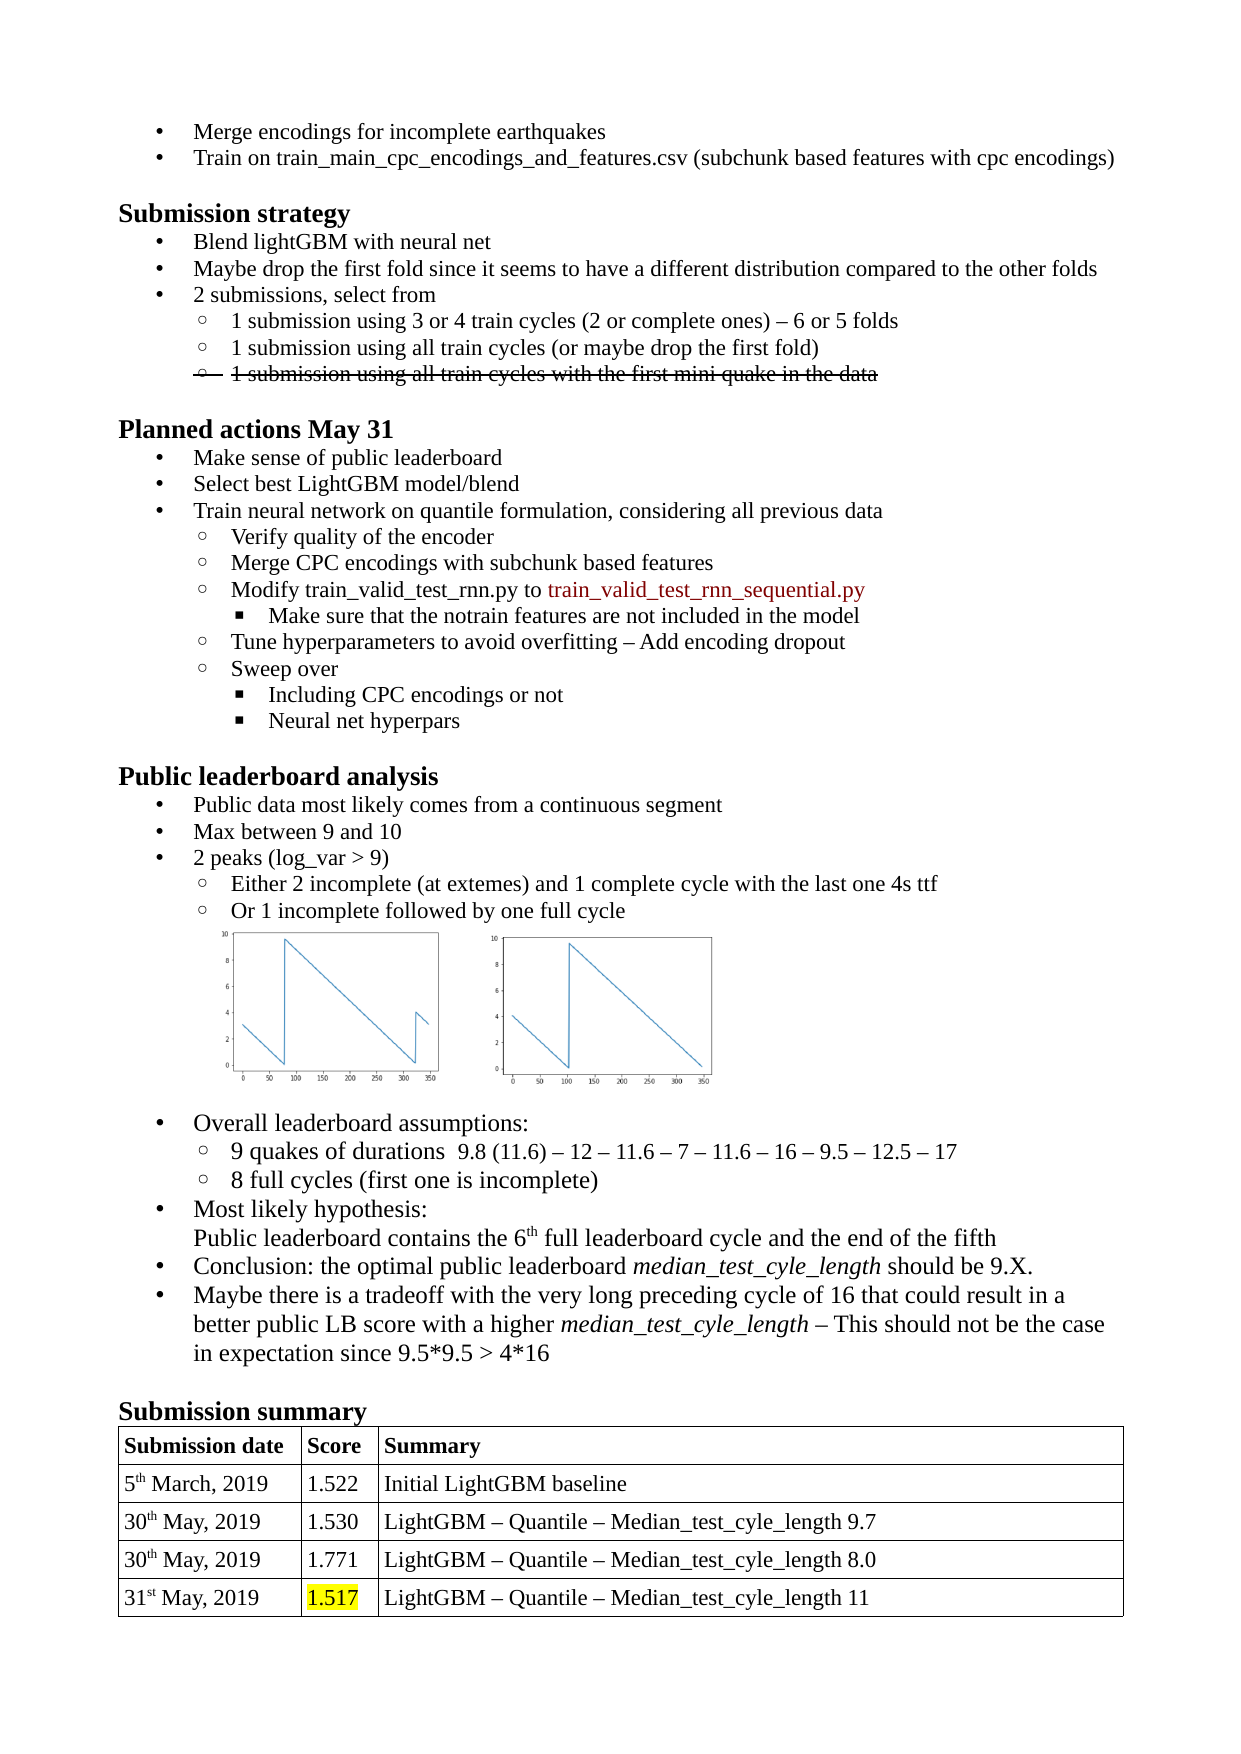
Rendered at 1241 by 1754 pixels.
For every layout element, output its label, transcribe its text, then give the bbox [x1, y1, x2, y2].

list Either 2 incomplete (at extemes) and 1 complete cycle with the last one 4s ttf [193, 870, 1122, 897]
list Verify quality of the encoder [193, 523, 1122, 549]
table_header Score [302, 1427, 378, 1464]
list 8 full cycles (first one is incomplete) [193, 1165, 1122, 1194]
list Merge encodings for incomplete earthquakes [156, 118, 1122, 144]
table_cell LightGBM – Quantile – Median_test_cyle_length 11 [379, 1579, 1123, 1616]
list Train on train_main_cpc_encodings_and_features.csv (subchunk based features with cpc encodings) [156, 144, 1122, 171]
list Maybe there is a tradeoff with the very long preceding cycle of 16 that could result in a better public LB score with a higher median_test_cyle_length – This should not be the case in expectation since 9.5*9.5 > 4*16 [156, 1280, 1122, 1366]
list Neural net hyperpars [231, 707, 1122, 734]
list 2 submissions, select from [156, 281, 1122, 307]
table_cell 1.517 [302, 1579, 378, 1616]
text Public leaderboard analysis [118, 760, 1122, 791]
list 9 quakes of durations 9.8 (11.6) – 12 – 11.6 – 7 – 11.6 – 16 – 9.5 – 12.5 – 17 [193, 1136, 1122, 1165]
table_header Submission date [119, 1427, 301, 1464]
list Maybe drop the first fold since it seems to have a different distribution compared to the other folds [156, 255, 1122, 281]
list Blend lightGBM with neural net [156, 228, 1122, 255]
list 1 submission using all train cycles (or maybe drop the first fold) [193, 334, 1122, 360]
text Submission strategy [118, 197, 1122, 228]
list 1 submission using 3 or 4 train cycles (2 or complete ones) – 6 or 5 folds [193, 307, 1122, 334]
list Including CPC encodings or not [231, 681, 1122, 707]
table_cell LightGBM – Quantile – Median_test_cyle_length 8.0 [379, 1541, 1123, 1578]
list Overall leaderboard assumptions: [156, 1108, 1122, 1136]
text Planned actions May 31 [118, 413, 1122, 444]
list Merge CPC encodings with subchunk based features [193, 549, 1122, 576]
list Make sure that the notrain features are not included in the model [231, 602, 1122, 628]
list Or 1 incomplete followed by one full cycle [193, 897, 1122, 923]
picture [486, 928, 721, 1092]
list Make sense of public leaderboard [156, 444, 1122, 470]
table_cell 1.522 [302, 1465, 378, 1502]
list Train neural network on quantile formulation, considering all previous data [156, 497, 1122, 523]
list Max between 9 and 10 [156, 818, 1122, 844]
list Tune hyperparameters to avoid overfitting – Add encoding dropout [193, 628, 1122, 655]
table_cell 5th March, 2019 [119, 1465, 301, 1502]
table_cell 31st May, 2019 [119, 1579, 301, 1616]
list 2 peaks (log_var > 9) [156, 844, 1122, 870]
list Public data most likely comes from a continuous segment [156, 791, 1122, 818]
table_cell 30th May, 2019 [119, 1503, 301, 1540]
table_header Summary [379, 1427, 1123, 1464]
picture [216, 923, 459, 1095]
list Conclusion: the optimal public leaderboard median_test_cyle_length should be 9.X. [156, 1251, 1122, 1280]
table_cell LightGBM – Quantile – Median_test_cyle_length 9.7 [379, 1503, 1123, 1540]
table_cell Initial LightGBM baseline [379, 1465, 1123, 1502]
list Select best LightGBM model/blend [156, 470, 1122, 497]
list Modify train_valid_test_rnn.py to train_valid_test_rnn_sequential.py [193, 576, 1122, 602]
text Submission summary [118, 1395, 1122, 1426]
list Public leaderboard contains the 6th full leaderboard cycle and the end of the fifth [156, 1223, 1122, 1251]
list Most likely hypothesis: [156, 1194, 1122, 1223]
table_cell 30th May, 2019 [119, 1541, 301, 1578]
table_cell 1.771 [302, 1541, 378, 1578]
table_cell 1.530 [302, 1503, 378, 1540]
list 1 submission using all train cycles with the first mini quake in the data [193, 360, 1122, 386]
list Sweep over [193, 655, 1122, 681]
